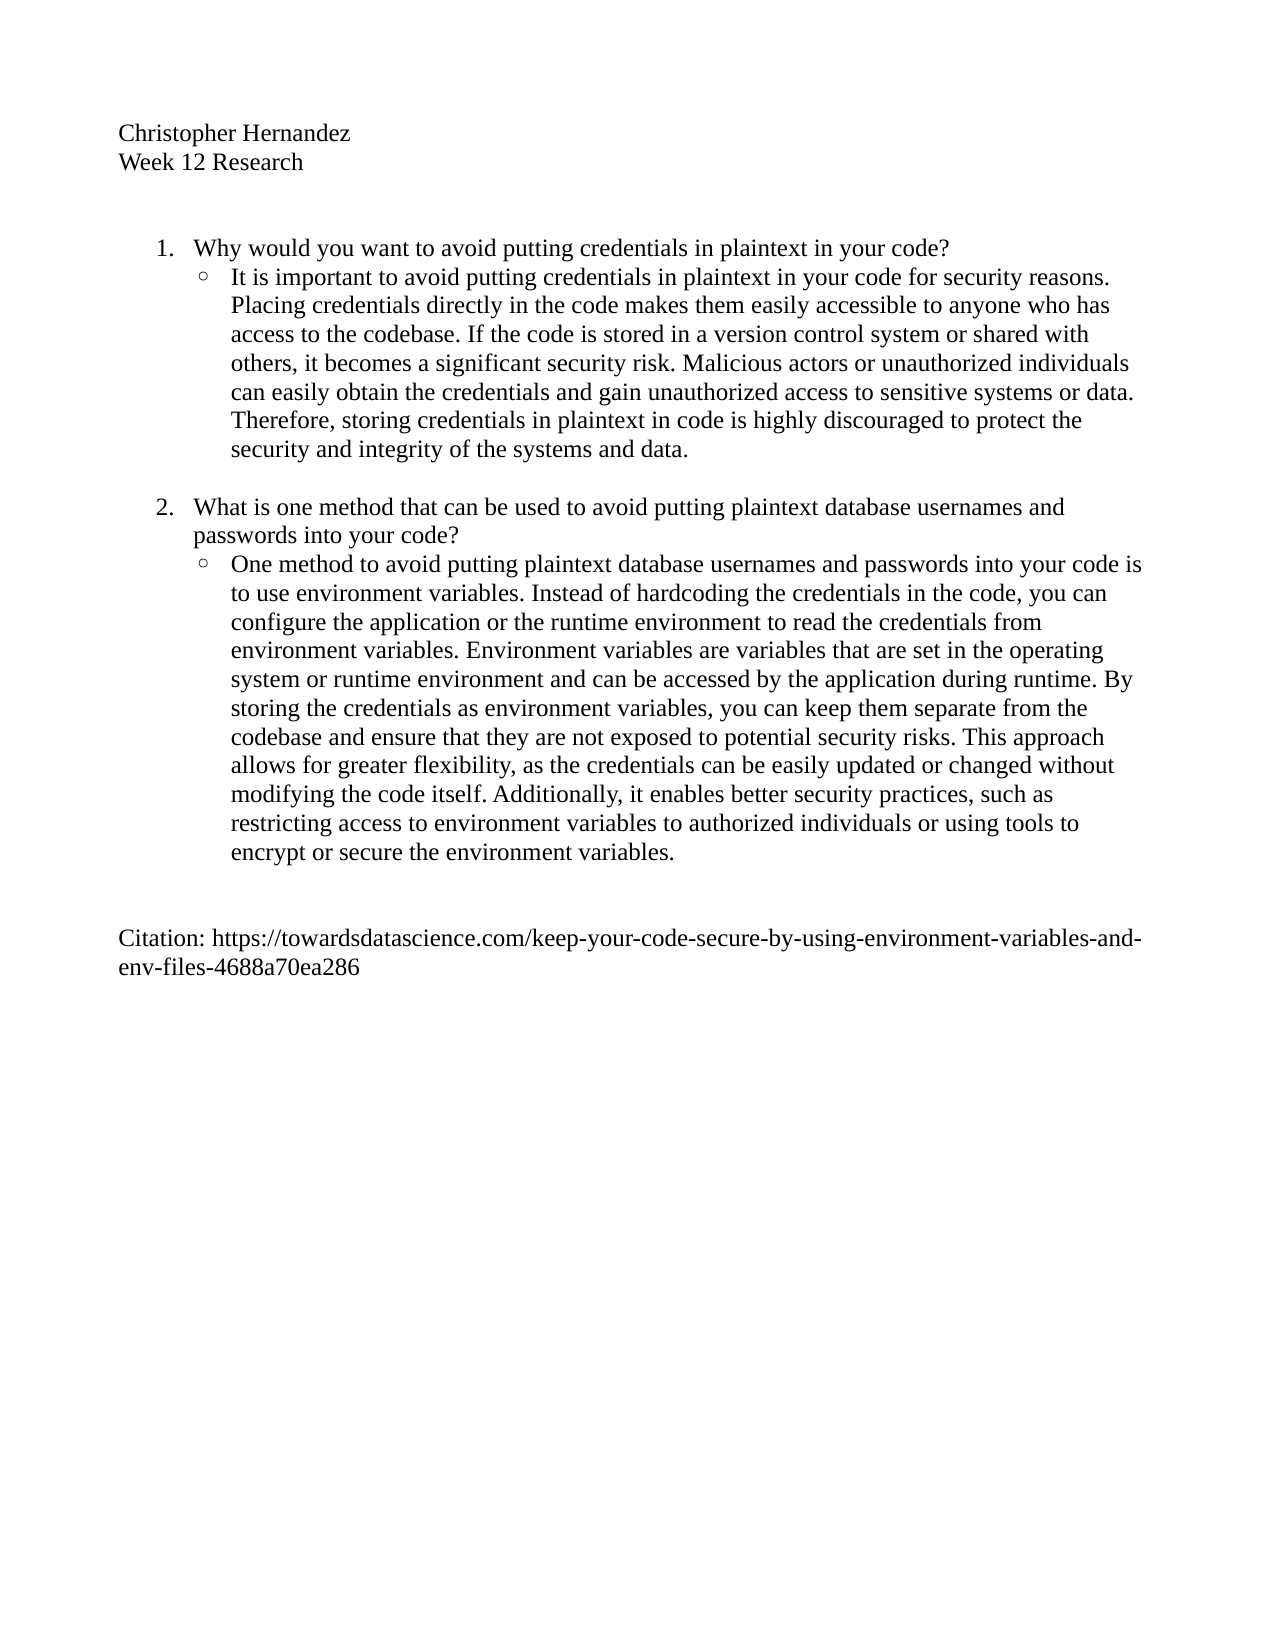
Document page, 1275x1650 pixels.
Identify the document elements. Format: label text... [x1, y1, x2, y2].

text Christopher Hernandez [118, 118, 1157, 147]
list It is important to avoid putting credentials in plaintext in your code for security reasons. Placing credentials directly in the code makes them easily accessible to anyone who has access to the codebase. If the code is stored in a version control system or shared with others, it becomes a significant security risk. Malicious actors or unauthorized individuals can easily obtain the credentials and gain unauthorized access to sensitive systems or data. Therefore, storing credentials in plaintext in code is highly discouraged to protect the security and integrity of the systems and data. [193, 262, 1157, 463]
list What is one method that can be used to avoid putting plaintext database usernames and passwords into your code? [156, 492, 1157, 549]
list Why would you want to avoid putting credentials in plaintext in your code? [156, 233, 1157, 262]
text Week 12 Research [118, 147, 1157, 176]
list One method to avoid putting plaintext database usernames and passwords into your code is to use environment variables. Instead of hardcoding the credentials in the code, you can configure the application or the runtime environment to read the credentials from environment variables. Environment variables are variables that are set in the operating system or runtime environment and can be accessed by the application during runtime. By storing the credentials as environment variables, you can keep them separate from the codebase and ensure that they are not exposed to potential security risks. This approach allows for greater flexibility, as the credentials can be easily updated or changed without modifying the code itself. Additionally, it enables better security practices, such as restricting access to environment variables to authorized individuals or using tools to encrypt or secure the environment variables. [193, 549, 1157, 866]
text Citation: https://towardsdatascience.com/keep-your-code-secure-by-using-environment-variables-and-env-files-4688a70ea286 [118, 923, 1157, 981]
